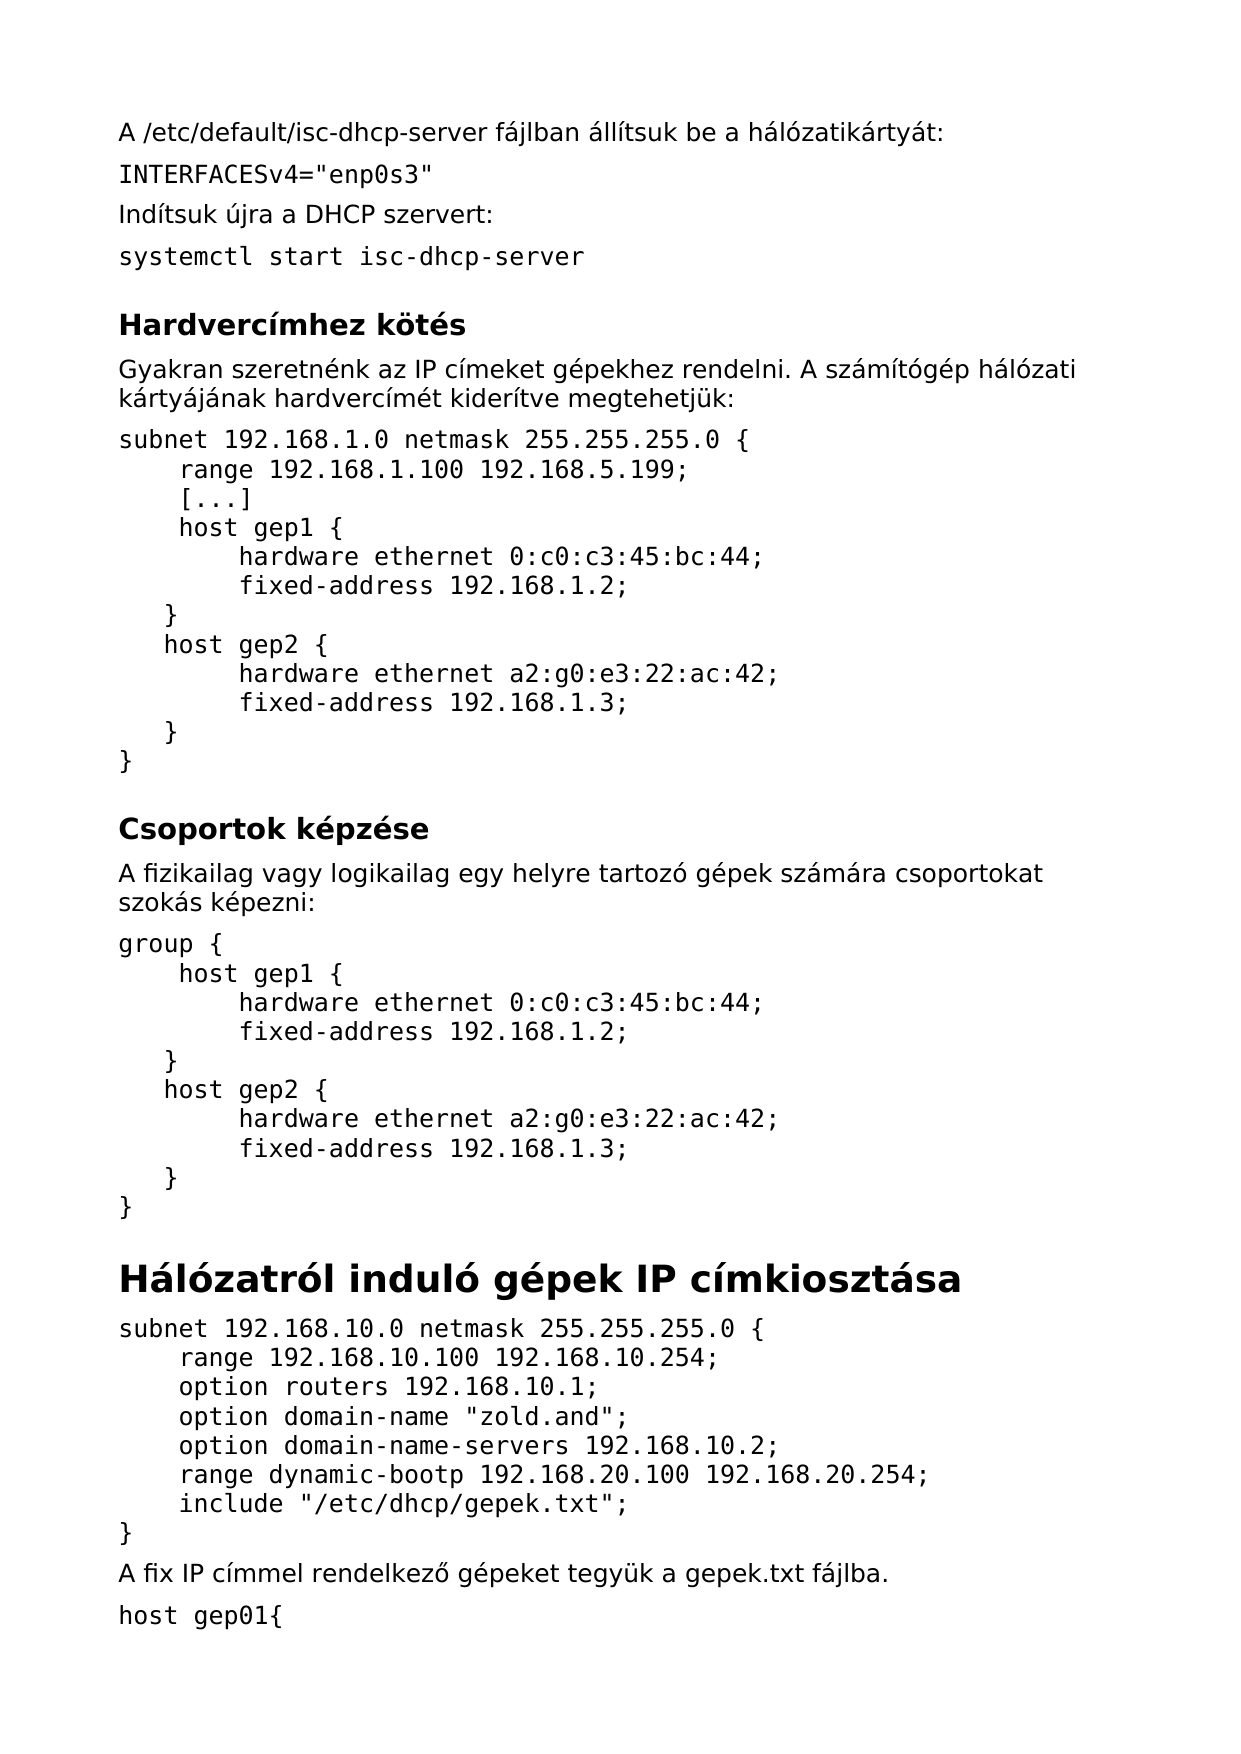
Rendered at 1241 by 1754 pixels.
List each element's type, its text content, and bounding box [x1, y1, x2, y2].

text Indítsuk újra a DHCP szervert: [118, 201, 1122, 230]
text A fix IP címmel rendelkező gépeket tegyük a gepek.txt fájlba. [118, 1559, 1122, 1588]
text host gep01{ [118, 1601, 1122, 1630]
text group { host gep1 { hardware ethernet 0:c0:c3:45:bc:44; fixed-address 192.168.1.2; } host gep2 { hardware ethernet a2:g0:e3:22:ac:42; fixed-address 192.168.1.3; } } [118, 930, 1122, 1221]
text Gyakran szeretnénk az IP címeket gépekhez rendelni. A számítógép hálózati kártyájának hardvercímét kiderítve megtehetjük: [118, 355, 1122, 413]
text A /etc/default/isc-dhcp-server fájlban állítsuk be a hálózatikártyát: [118, 118, 1122, 147]
text subnet 192.168.10.0 netmask 255.255.255.0 { range 192.168.10.100 192.168.10.254; option routers 192.168.10.1; option domain-name "zold.and"; option domain-name-servers 192.168.10.2; range dynamic-bootp 192.168.20.100 192.168.20.254; include "/etc/dhcp/gepek.txt"; } [118, 1314, 1122, 1548]
text subnet 192.168.1.0 netmask 255.255.255.0 { range 192.168.1.100 192.168.5.199; [...] host gep1 { hardware ethernet 0:c0:c3:45:bc:44; fixed-address 192.168.1.2; } host gep2 { hardware ethernet a2:g0:e3:22:ac:42; fixed-address 192.168.1.3; } } [118, 426, 1122, 776]
subtitle Hálózatról induló gépek IP címkiosztása [118, 1258, 1122, 1302]
subtitle Hardvercímhez kötés [118, 308, 1122, 342]
text systemctl start isc-dhcp-server [118, 242, 1122, 272]
text INTERFACESv4="enp0s3" [118, 160, 1122, 189]
text A fizikailag vagy logikailag egy helyre tartozó gépek számára csoportokat szokás képezni: [118, 859, 1122, 917]
subtitle Csoportok képzése [118, 812, 1122, 846]
